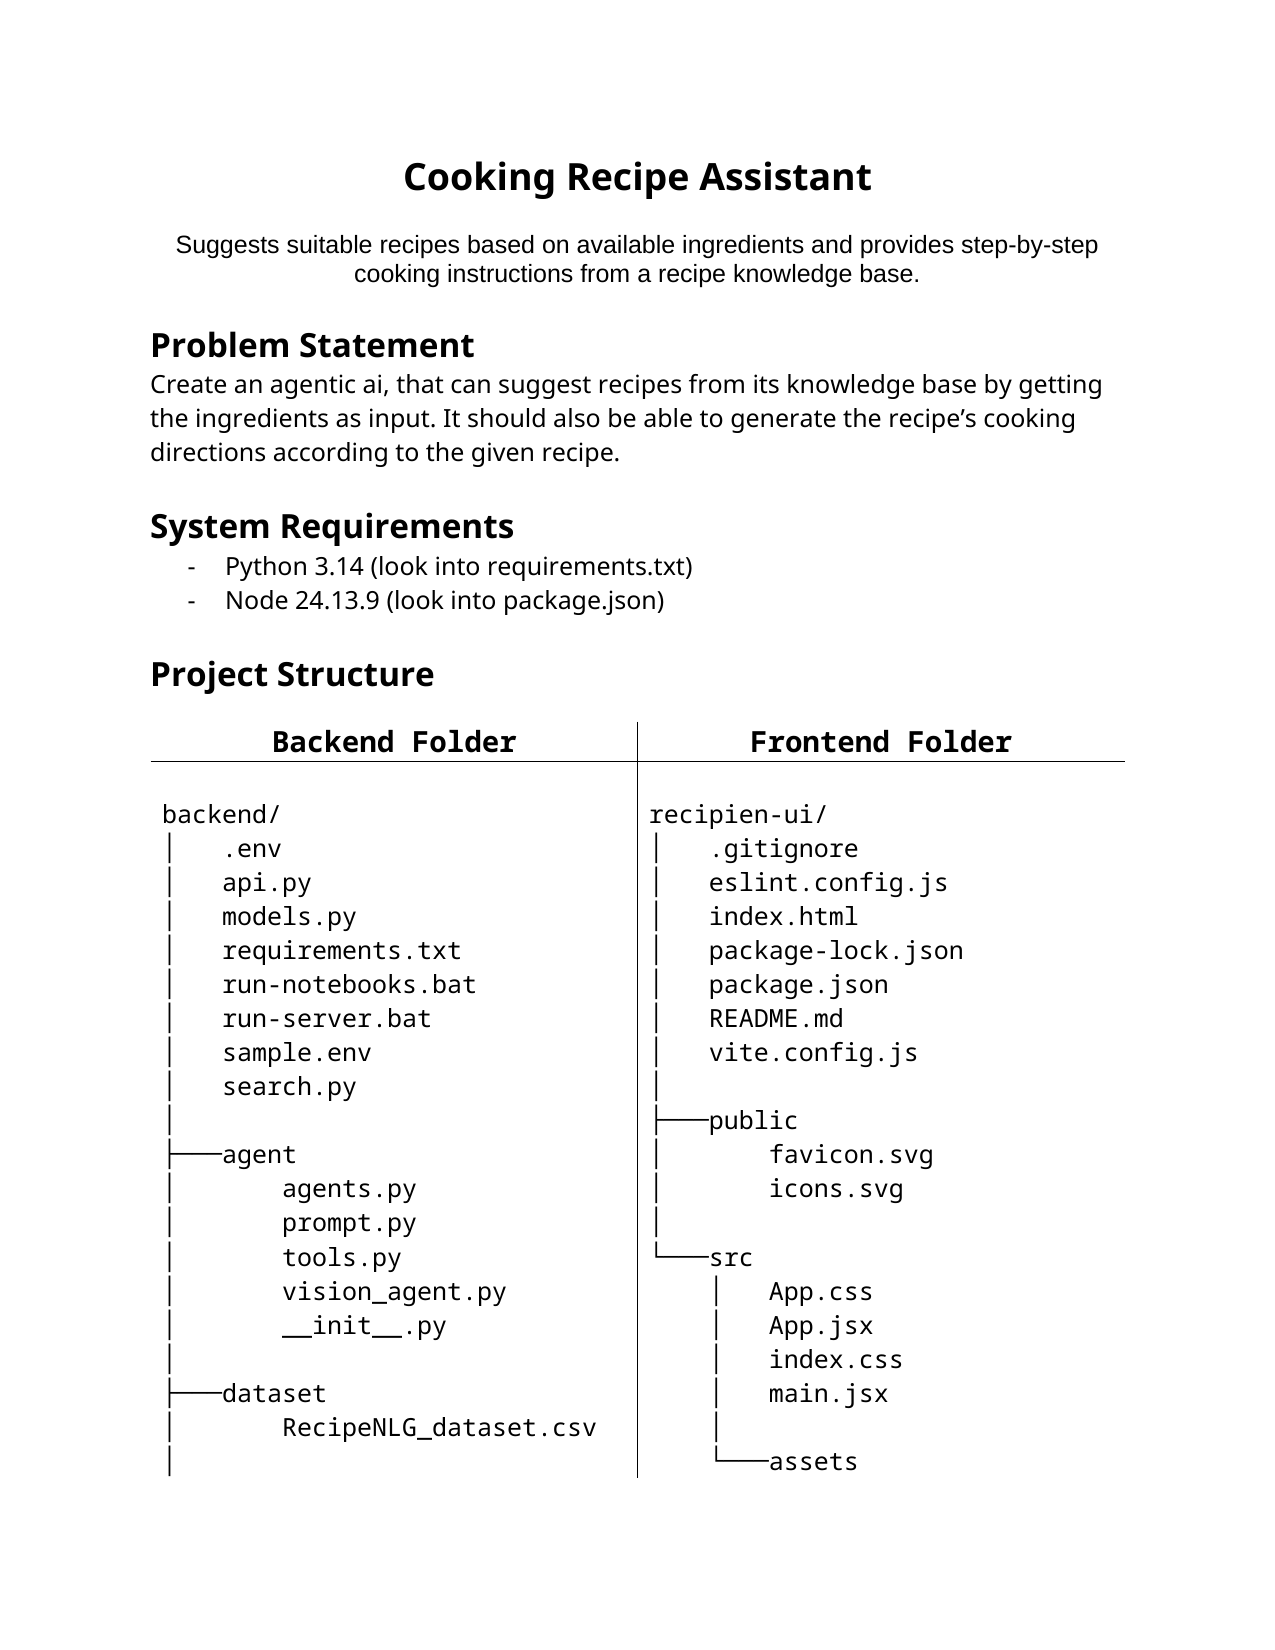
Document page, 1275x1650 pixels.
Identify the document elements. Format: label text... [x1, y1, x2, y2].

text Project Structure [150, 651, 1125, 696]
text System Requirements [150, 503, 1125, 548]
text Cooking Recipe Assistant [150, 150, 1125, 201]
list Python 3.14 (look into requirements.txt) [187, 548, 1125, 582]
list Node 24.13.9 (look into package.json) [187, 582, 1125, 617]
table_header Backend Folder [151, 722, 637, 761]
table_header Frontend Folder [638, 722, 1124, 761]
text Create an agentic ai, that can suggest recipes from its knowledge base by getting the ingredients as input. It should also be able to generate the recipe’s cooking directions according to the given recipe. [150, 367, 1125, 469]
table_cell recipien-ui/ │ .gitignore │ eslint.config.js │ index.html │ package-lock.json │ package.json │ README.md │ vite.config.js │ ├───public │ favicon.svg │ icons.svg │ └───src │ App.css │ App.jsx │ index.css │ main.jsx │ └───assets [638, 762, 1124, 1478]
table_cell backend/ │ .env │ api.py │ models.py │ requirements.txt │ run-notebooks.bat │ run-server.bat │ sample.env │ search.py │ ├───agent │ agents.py │ prompt.py │ tools.py │ vision_agent.py │ __init__.py │ ├───dataset │ RecipeNLG_dataset.csv │ [151, 762, 637, 1478]
text Problem Statement [150, 321, 1125, 367]
text Suggests suitable recipes based on available ingredients and provides step-by-step cooking instructions from a recipe knowledge base. [150, 230, 1125, 287]
